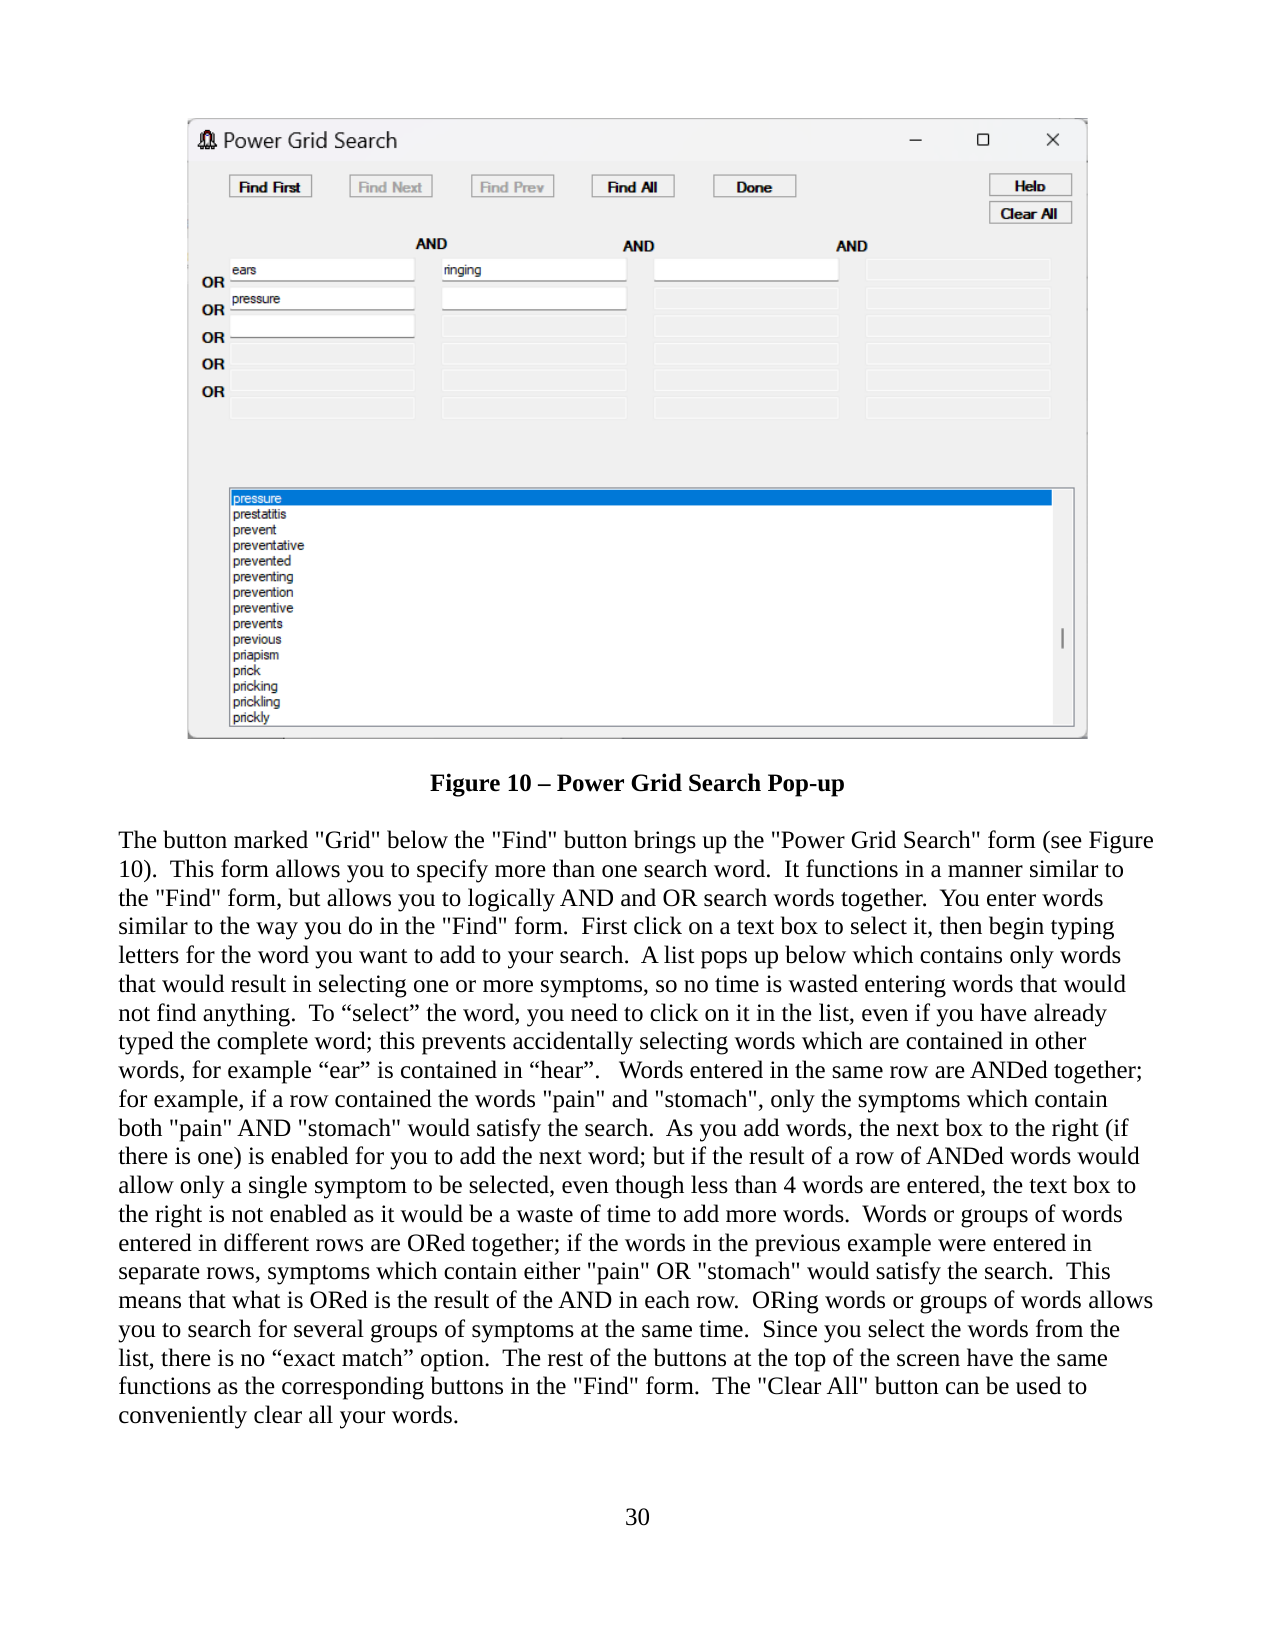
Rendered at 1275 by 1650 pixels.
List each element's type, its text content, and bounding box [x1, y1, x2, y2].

text The button marked "Grid" below the "Find" button brings up the "Power Grid Search" form (see Figure 10). This form allows you to specify more than one search word. It functions in a manner similar to the "Find" form, but allows you to logically AND and OR search words together. You enter words similar to the way you do in the "Find" form. First click on a text box to select it, then begin typing letters for the word you want to add to your search. A list pops up below which contains only words that would result in selecting one or more symptoms, so no time is wasted entering words that would not find anything. To “select” the word, you need to click on it in the list, even if you have already typed the complete word; this prevents accidentally selecting words which are contained in other words, for example “ear” is contained in “hear”. Words entered in the same row are ANDed together; for example, if a row contained the words "pain" and "stomach", only the symptoms which contain both "pain" AND "stomach" would satisfy the search. As you add words, the next box to the right (if there is one) is enabled for you to add the next word; but if the result of a row of ANDed words would allow only a single symptom to be selected, even though less than 4 words are entered, the text box to the right is not enabled as it would be a waste of time to add more words. Words or groups of words entered in different rows are ORed together; if the words in the previous example were entered in separate rows, symptoms which contain either "pain" OR "stomach" would satisfy the search. This means that what is ORed is the result of the AND in each row. ORing words or groups of words allows you to search for several groups of symptoms at the same time. Since you select the words from the list, there is no “exact match” option. The rest of the buttons at the top of the screen have the same functions as the corresponding buttons in the "Find" form. The "Clear All" button can be used to conveniently clear all your words. [118, 825, 1157, 1429]
picture [187, 118, 1088, 739]
text Figure 10 – Power Grid Search Pop-up [118, 768, 1157, 796]
